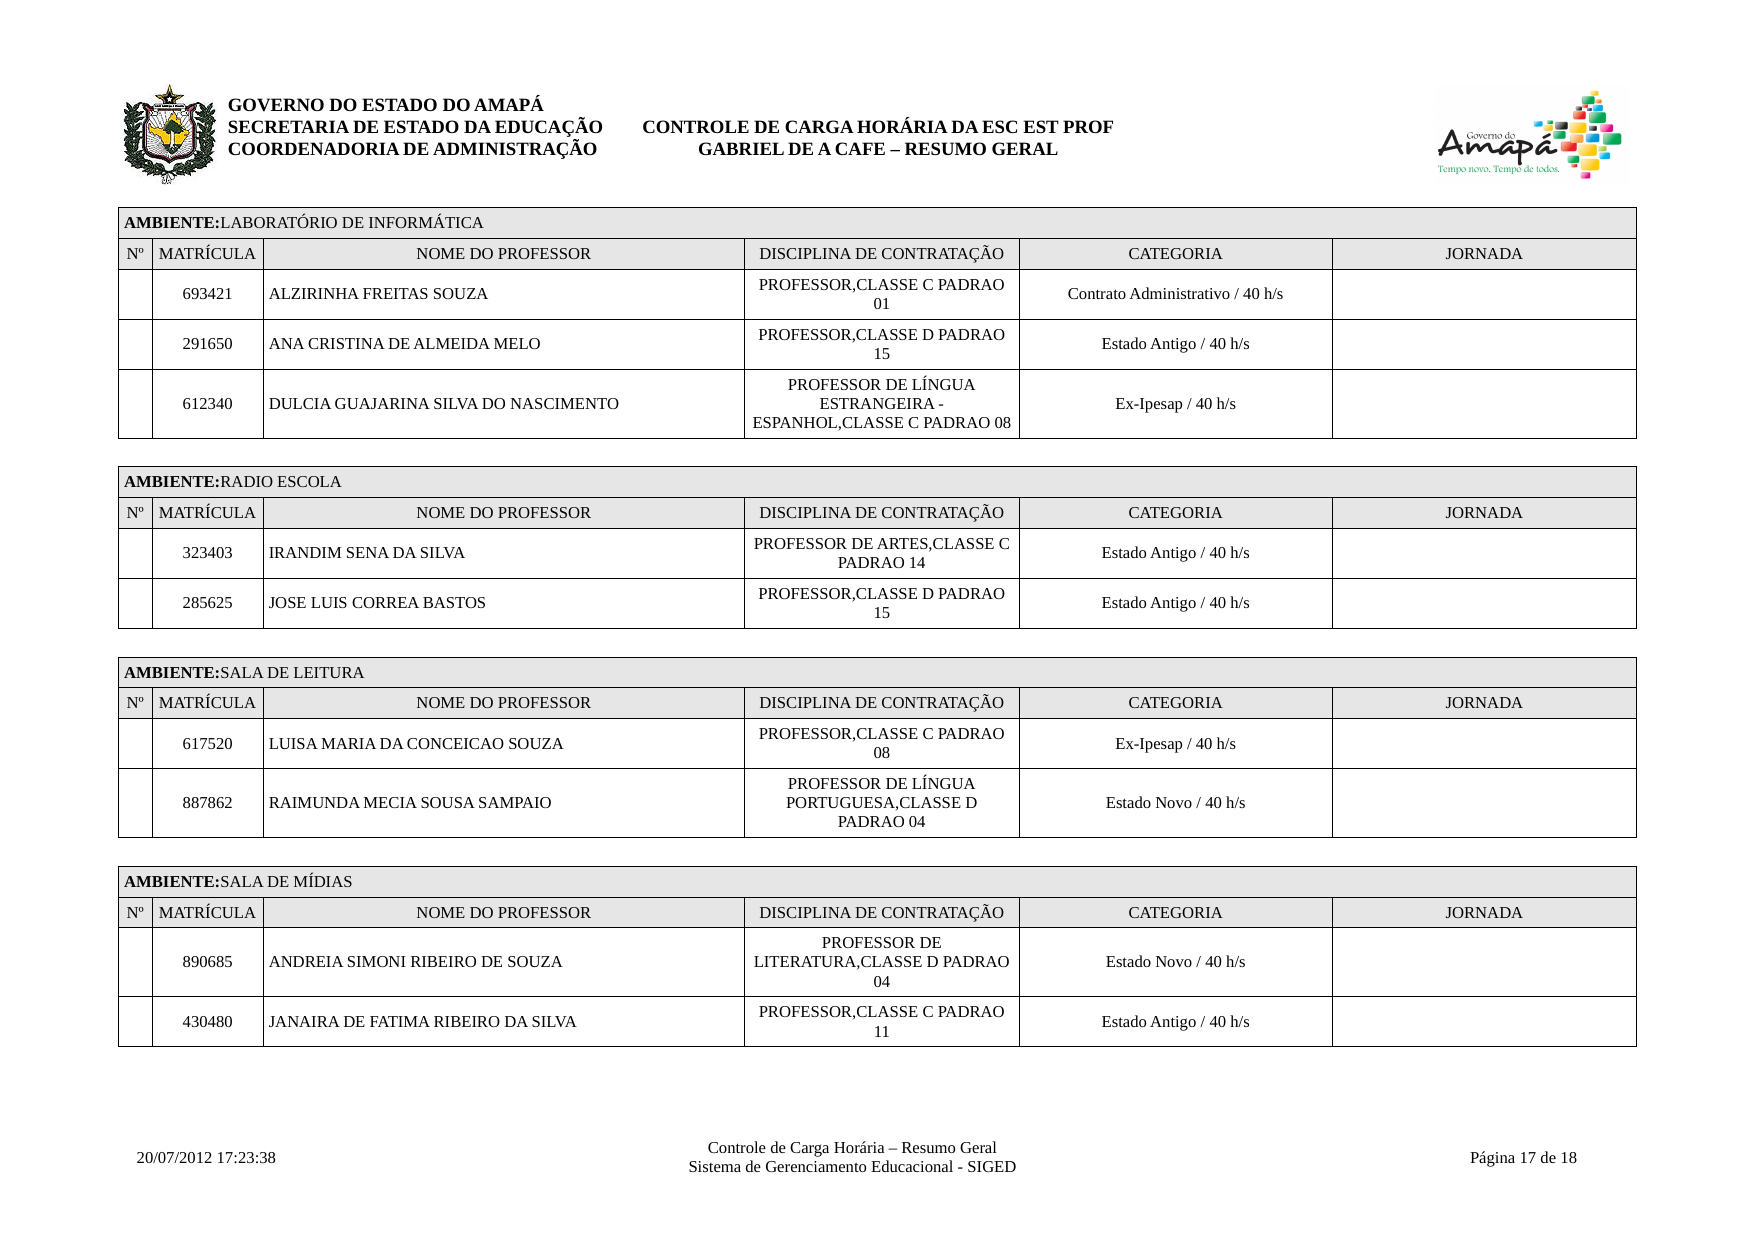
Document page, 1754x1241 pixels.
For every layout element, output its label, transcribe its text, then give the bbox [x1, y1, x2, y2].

table_cell LUISA MARIA DA CONCEICAO SOUZA [264, 719, 744, 768]
table_cell 612340 [153, 370, 263, 438]
table_cell [119, 928, 152, 996]
table_cell [1333, 529, 1636, 578]
table_cell NOME DO PROFESSOR [264, 498, 744, 528]
table_cell [119, 270, 152, 319]
table_cell ALZIRINHA FREITAS SOUZA [264, 270, 744, 319]
table_cell Ex-Ipesap / 40 h/s [1020, 719, 1332, 768]
table_cell MATRÍCULA [153, 898, 263, 927]
table_cell NOME DO PROFESSOR [264, 239, 744, 269]
table_cell [119, 370, 152, 438]
picture [1433, 84, 1629, 185]
table_cell [119, 529, 152, 578]
table_cell DULCIA GUAJARINA SILVA DO NASCIMENTO [264, 370, 744, 438]
table_cell [1333, 928, 1636, 996]
table_cell MATRÍCULA [153, 239, 263, 269]
table_cell Ex-Ipesap / 40 h/s [1020, 370, 1332, 438]
table_cell [119, 997, 152, 1046]
table_cell 291650 [153, 320, 263, 368]
table_cell DISCIPLINA DE CONTRATAÇÃO [745, 898, 1019, 927]
table_cell [119, 769, 152, 837]
table_cell [1333, 320, 1636, 368]
table_cell 430480 [153, 997, 263, 1046]
table_cell Estado Novo / 40 h/s [1020, 928, 1332, 996]
table_cell [1333, 270, 1636, 319]
table_cell 285625 [153, 579, 263, 628]
table_cell JANAIRA DE FATIMA RIBEIRO DA SILVA [264, 997, 744, 1046]
table_cell Estado Antigo / 40 h/s [1020, 579, 1332, 628]
table_cell [1333, 579, 1636, 628]
table_cell Estado Novo / 40 h/s [1020, 769, 1332, 837]
table_cell CATEGORIA [1020, 898, 1332, 927]
table_cell ANDREIA SIMONI RIBEIRO DE SOUZA [264, 928, 744, 996]
table_cell JORNADA [1333, 898, 1636, 927]
table_cell Nº [119, 688, 152, 718]
table_cell JORNADA [1333, 688, 1636, 718]
table_cell DISCIPLINA DE CONTRATAÇÃO [745, 239, 1019, 269]
table_cell PROFESSOR DE LÍNGUA ESTRANGEIRA - ESPANHOL,CLASSE C PADRAO 08 [745, 370, 1019, 438]
table_cell DISCIPLINA DE CONTRATAÇÃO [745, 498, 1019, 528]
table_cell Estado Antigo / 40 h/s [1020, 320, 1332, 368]
table_cell 693421 [153, 270, 263, 319]
table_cell CATEGORIA [1020, 498, 1332, 528]
table_header AMBIENTE:SALA DE MÍDIAS [119, 867, 1636, 897]
table_cell Estado Antigo / 40 h/s [1020, 529, 1332, 578]
table_cell 890685 [153, 928, 263, 996]
table_cell [1333, 719, 1636, 768]
table_cell [1333, 370, 1636, 438]
table_cell PROFESSOR DE ARTES,CLASSE C PADRAO 14 [745, 529, 1019, 578]
table_cell ANA CRISTINA DE ALMEIDA MELO [264, 320, 744, 368]
table_cell Contrato Administrativo / 40 h/s [1020, 270, 1332, 319]
table_cell CATEGORIA [1020, 688, 1332, 718]
table_cell RAIMUNDA MECIA SOUSA SAMPAIO [264, 769, 744, 837]
table_cell Nº [119, 239, 152, 269]
picture [123, 84, 218, 185]
table_cell PROFESSOR,CLASSE C PADRAO 08 [745, 719, 1019, 768]
table_cell PROFESSOR,CLASSE C PADRAO 11 [745, 997, 1019, 1046]
table_cell NOME DO PROFESSOR [264, 688, 744, 718]
table_cell PROFESSOR DE LITERATURA,CLASSE D PADRAO 04 [745, 928, 1019, 996]
table_cell [1333, 997, 1636, 1046]
table_cell MATRÍCULA [153, 688, 263, 718]
table_cell PROFESSOR,CLASSE D PADRAO 15 [745, 320, 1019, 368]
table_cell Estado Antigo / 40 h/s [1020, 997, 1332, 1046]
table_cell Nº [119, 498, 152, 528]
table_cell PROFESSOR,CLASSE D PADRAO 15 [745, 579, 1019, 628]
table_header AMBIENTE:LABORATÓRIO DE INFORMÁTICA [119, 208, 1636, 238]
table_cell JORNADA [1333, 239, 1636, 269]
table_cell MATRÍCULA [153, 498, 263, 528]
table_cell IRANDIM SENA DA SILVA [264, 529, 744, 578]
table_cell [119, 719, 152, 768]
table_cell 323403 [153, 529, 263, 578]
table_cell JORNADA [1333, 498, 1636, 528]
table_cell CATEGORIA [1020, 239, 1332, 269]
table_cell [1333, 769, 1636, 837]
table_cell DISCIPLINA DE CONTRATAÇÃO [745, 688, 1019, 718]
table_cell PROFESSOR DE LÍNGUA PORTUGUESA,CLASSE D PADRAO 04 [745, 769, 1019, 837]
table_cell [119, 579, 152, 628]
table_cell 617520 [153, 719, 263, 768]
table_cell [119, 320, 152, 368]
table_cell Nº [119, 898, 152, 927]
table_cell 887862 [153, 769, 263, 837]
table_cell NOME DO PROFESSOR [264, 898, 744, 927]
table_cell JOSE LUIS CORREA BASTOS [264, 579, 744, 628]
table_cell PROFESSOR,CLASSE C PADRAO 01 [745, 270, 1019, 319]
table_header AMBIENTE:RADIO ESCOLA [119, 467, 1636, 497]
table_header AMBIENTE:SALA DE LEITURA [119, 658, 1636, 687]
